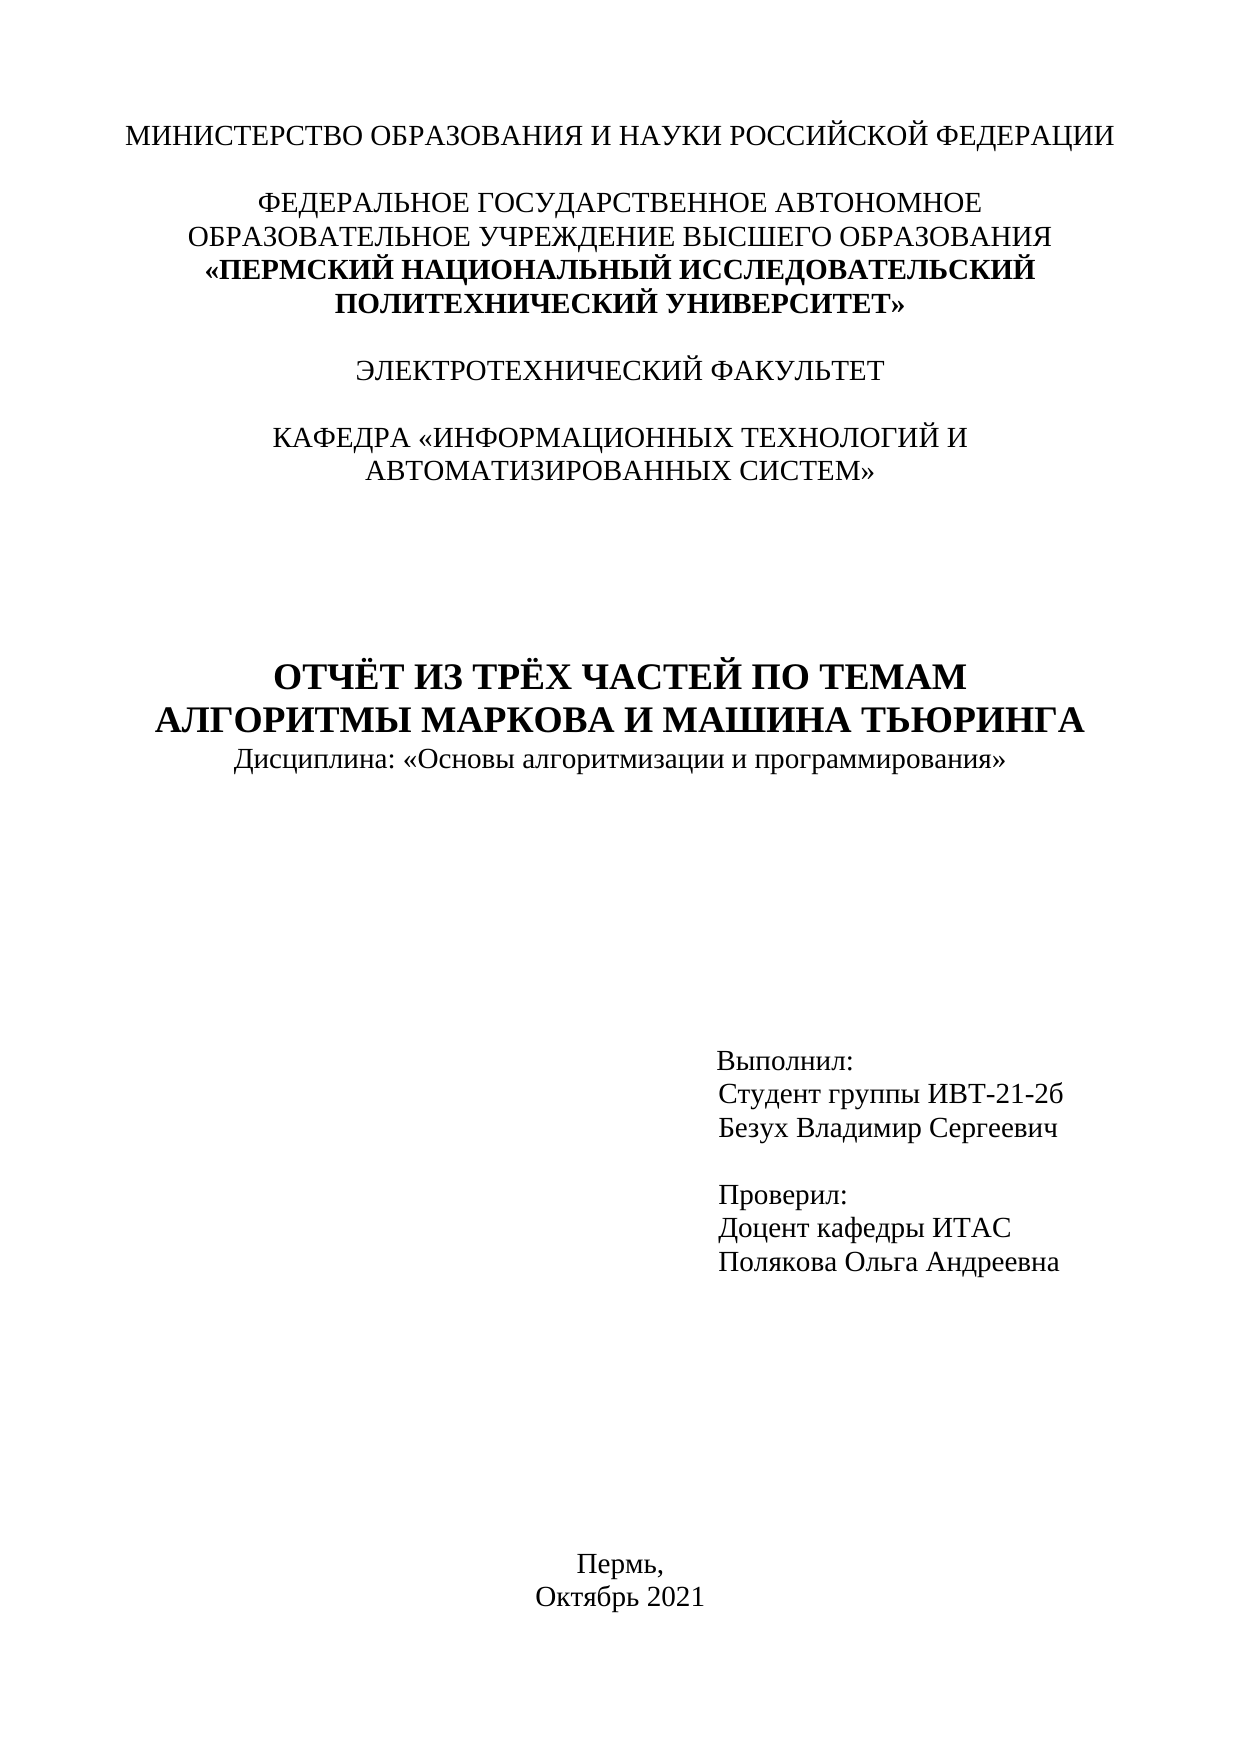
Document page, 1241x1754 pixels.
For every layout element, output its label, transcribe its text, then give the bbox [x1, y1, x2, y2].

text Выполнил: [118, 1043, 1122, 1076]
text Полякова Ольга Андреевна [118, 1244, 1122, 1278]
text ЭЛЕКТРОТЕХНИЧЕСКИЙ ФАКУЛЬТЕТ [118, 353, 1122, 386]
text Доцент кафедры ИТАС [118, 1211, 1122, 1244]
text МИНИСТЕРСТВО ОБРАЗОВАНИЯ И НАУКИ РОССИЙСКОЙ ФЕДЕРАЦИИ [118, 118, 1122, 152]
text «ПЕРМСКИЙ НАЦИОНАЛЬНЫЙ ИССЛЕДОВАТЕЛЬСКИЙ ПОЛИТЕХНИЧЕСКИЙ УНИВЕРСИТЕТ» [118, 252, 1122, 319]
text Дисциплина: «Основы алгоритмизации и программирования» [118, 741, 1122, 774]
text КАФЕДРА «ИНФОРМАЦИОННЫХ ТЕХНОЛОГИЙ И АВТОМАТИЗИРОВАННЫХ СИСТЕМ» [118, 420, 1122, 487]
text Октябрь 2021 [118, 1579, 1122, 1613]
text Безух Владимир Сергеевич [118, 1110, 1122, 1143]
text Студент группы ИВТ-21-2б [118, 1076, 1122, 1110]
text ФЕДЕРАЛЬНОЕ ГОСУДАРСТВЕННОЕ АВТОНОМНОЕ ОБРАЗОВАТЕЛЬНОЕ УЧРЕЖДЕНИЕ ВЫСШЕГО ОБРАЗОВАНИЯ [118, 185, 1122, 252]
text Проверил: [118, 1177, 1122, 1211]
text Пермь, [118, 1546, 1122, 1579]
text ОТЧЁТ ИЗ ТРЁХ ЧАСТЕЙ ПО ТЕМАМ АЛГОРИТМЫ МАРКОВА И МАШИНА ТЬЮРИНГА [118, 655, 1122, 741]
